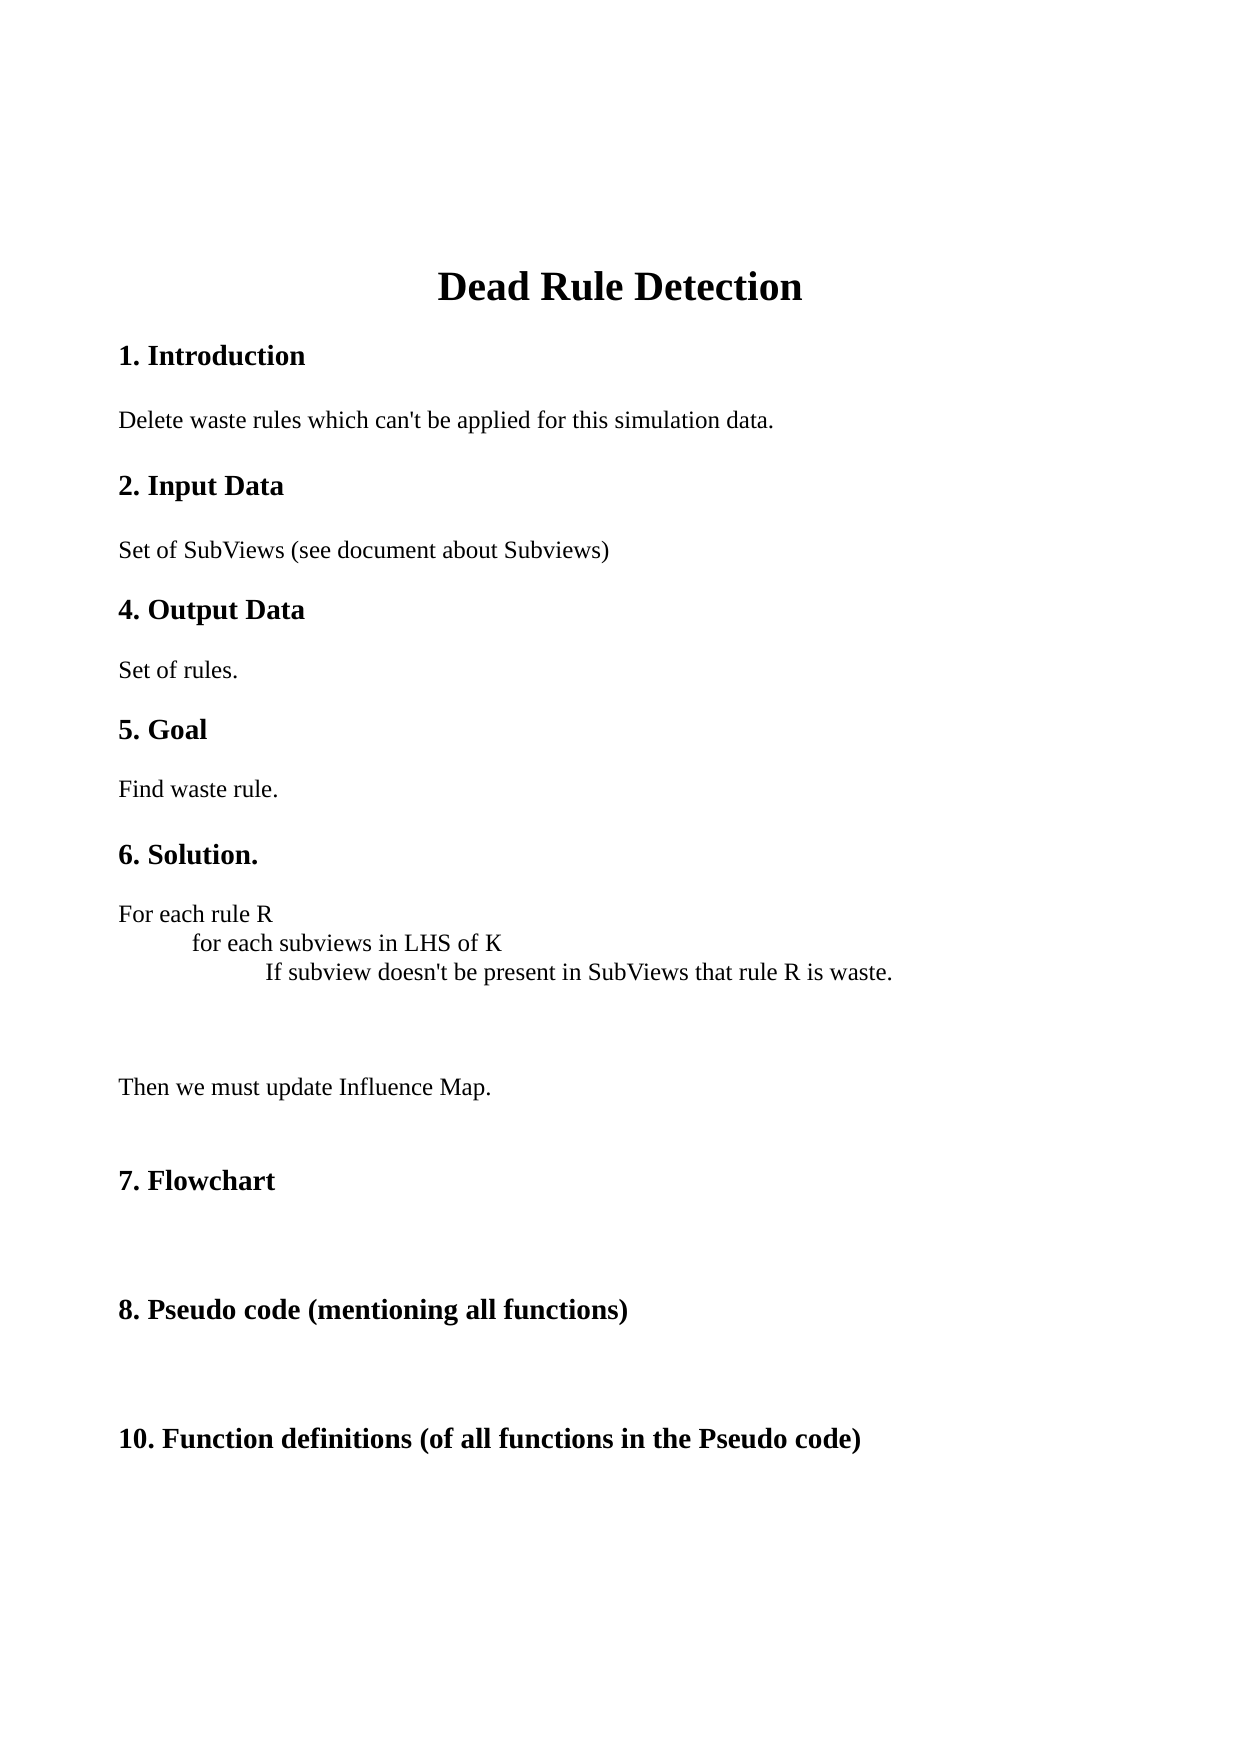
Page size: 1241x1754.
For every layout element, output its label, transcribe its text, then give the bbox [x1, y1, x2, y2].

text Then we must update Influence Map. [118, 1072, 1122, 1129]
text 4. Output Data [118, 592, 1122, 626]
text 8. Pseudo code (mentioning all functions) [118, 1292, 1122, 1326]
text Delete waste rules which can't be applied for this simulation data. [118, 406, 1122, 434]
text 1. Introduction [118, 310, 1122, 372]
text Find waste rule. [118, 774, 1122, 803]
text For each rule R [118, 899, 1122, 928]
text 2. Input Data [118, 434, 1122, 501]
text Set of rules. [118, 655, 1122, 712]
text 10. Function definitions (of all functions in the Pseudo code) [118, 1421, 1122, 1455]
text 5. Goal [118, 712, 1122, 746]
text If subview doesn't be present in SubViews that rule R is waste. [118, 957, 1122, 985]
text for each subviews in LHS of К [118, 928, 1122, 957]
text Dead Rule Detection [118, 262, 1122, 310]
text 7. Flowchart [118, 1163, 1122, 1196]
text Set of SubViews (see document about Subviews) [118, 535, 1122, 592]
text 6. Solution. [118, 837, 1122, 870]
